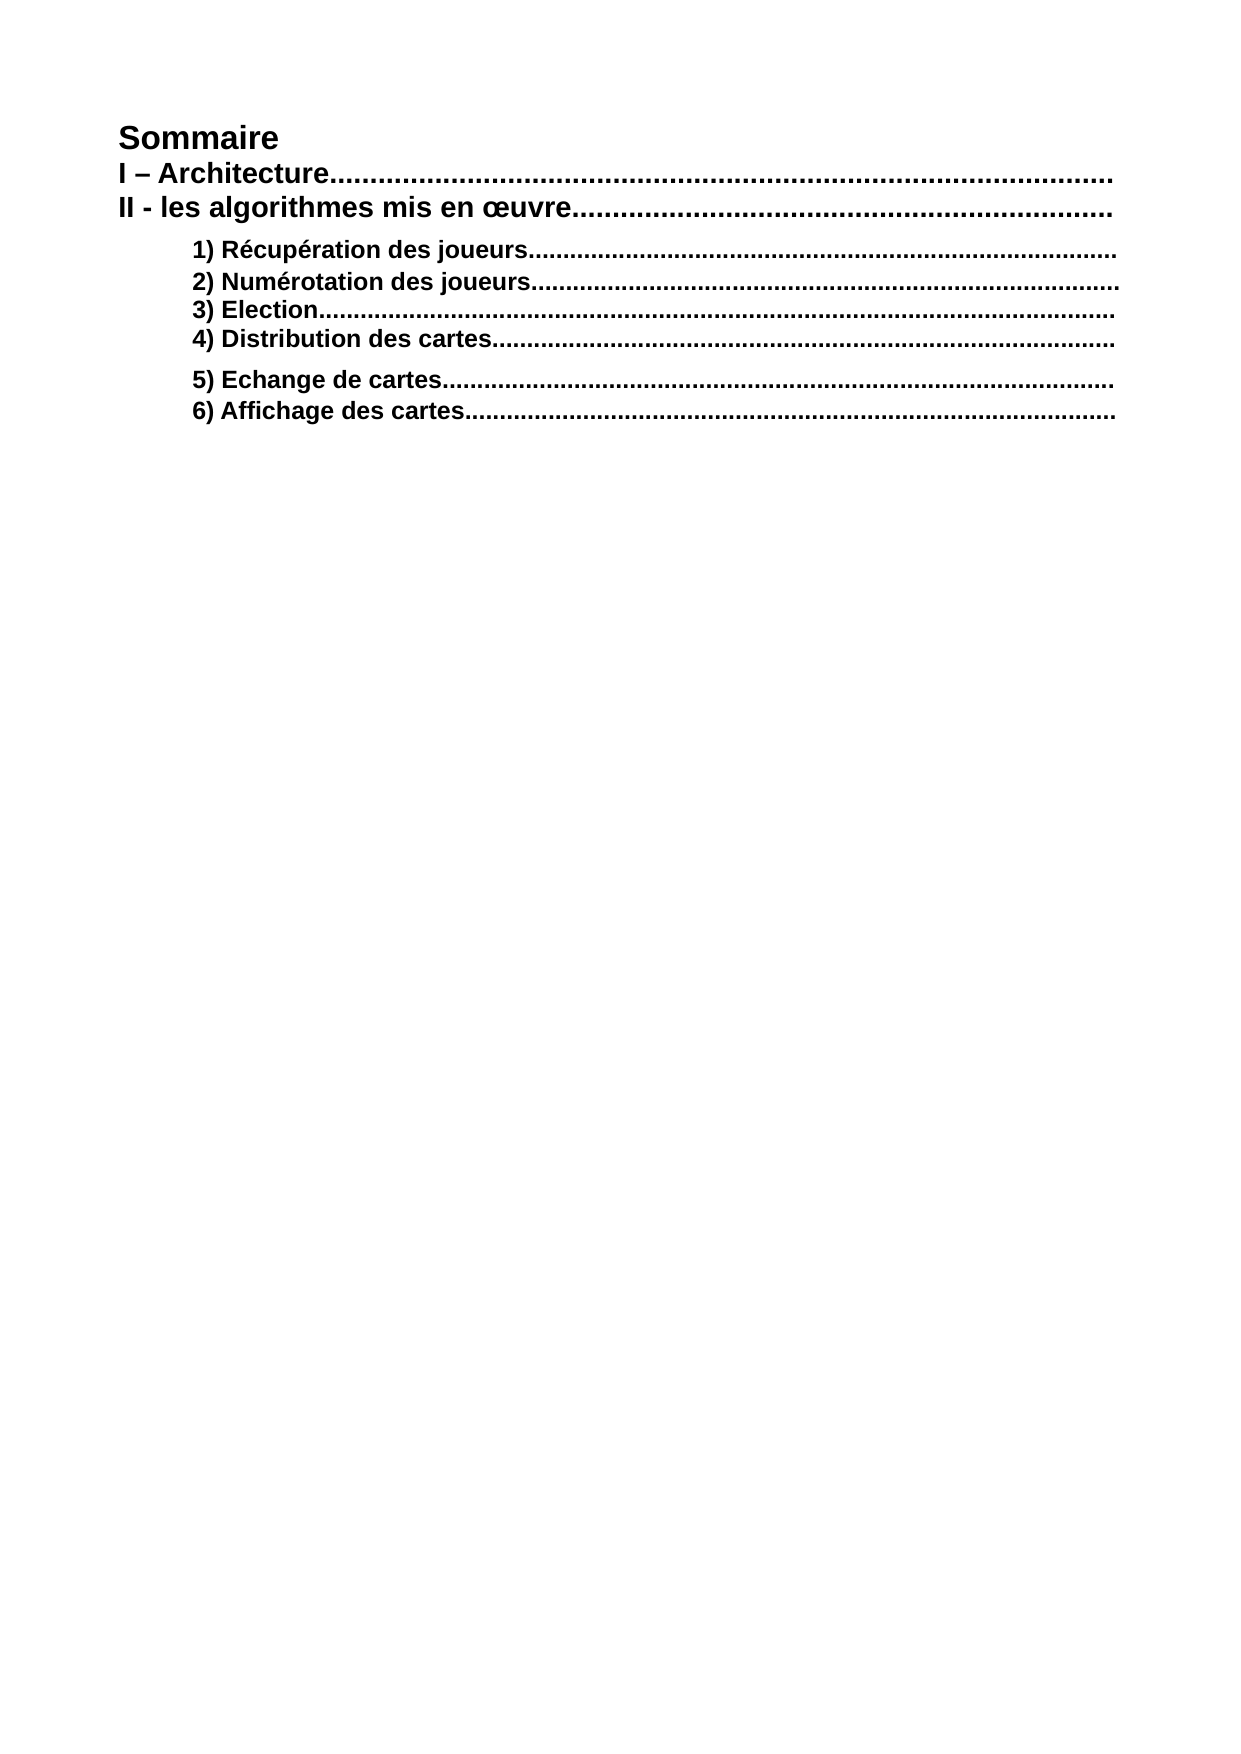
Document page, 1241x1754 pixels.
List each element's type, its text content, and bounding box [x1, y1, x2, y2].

text Sommaire [118, 118, 1122, 157]
text 3) Election................................................................................................................... [118, 296, 1122, 324]
text I – Architecture................................................................................................. [118, 157, 1122, 190]
text 2) Numérotation des joueurs..................................................................................... [118, 267, 1122, 296]
text 4) Distribution des cartes.......................................................................................... [118, 324, 1122, 353]
text 6) Affichage des cartes.............................................................................................. [118, 396, 1122, 425]
text 5) Echange de cartes................................................................................................. [118, 353, 1122, 396]
text II - les algorithmes mis en œuvre................................................................... [118, 190, 1122, 224]
text 1) Récupération des joueurs..................................................................................... [118, 224, 1122, 267]
